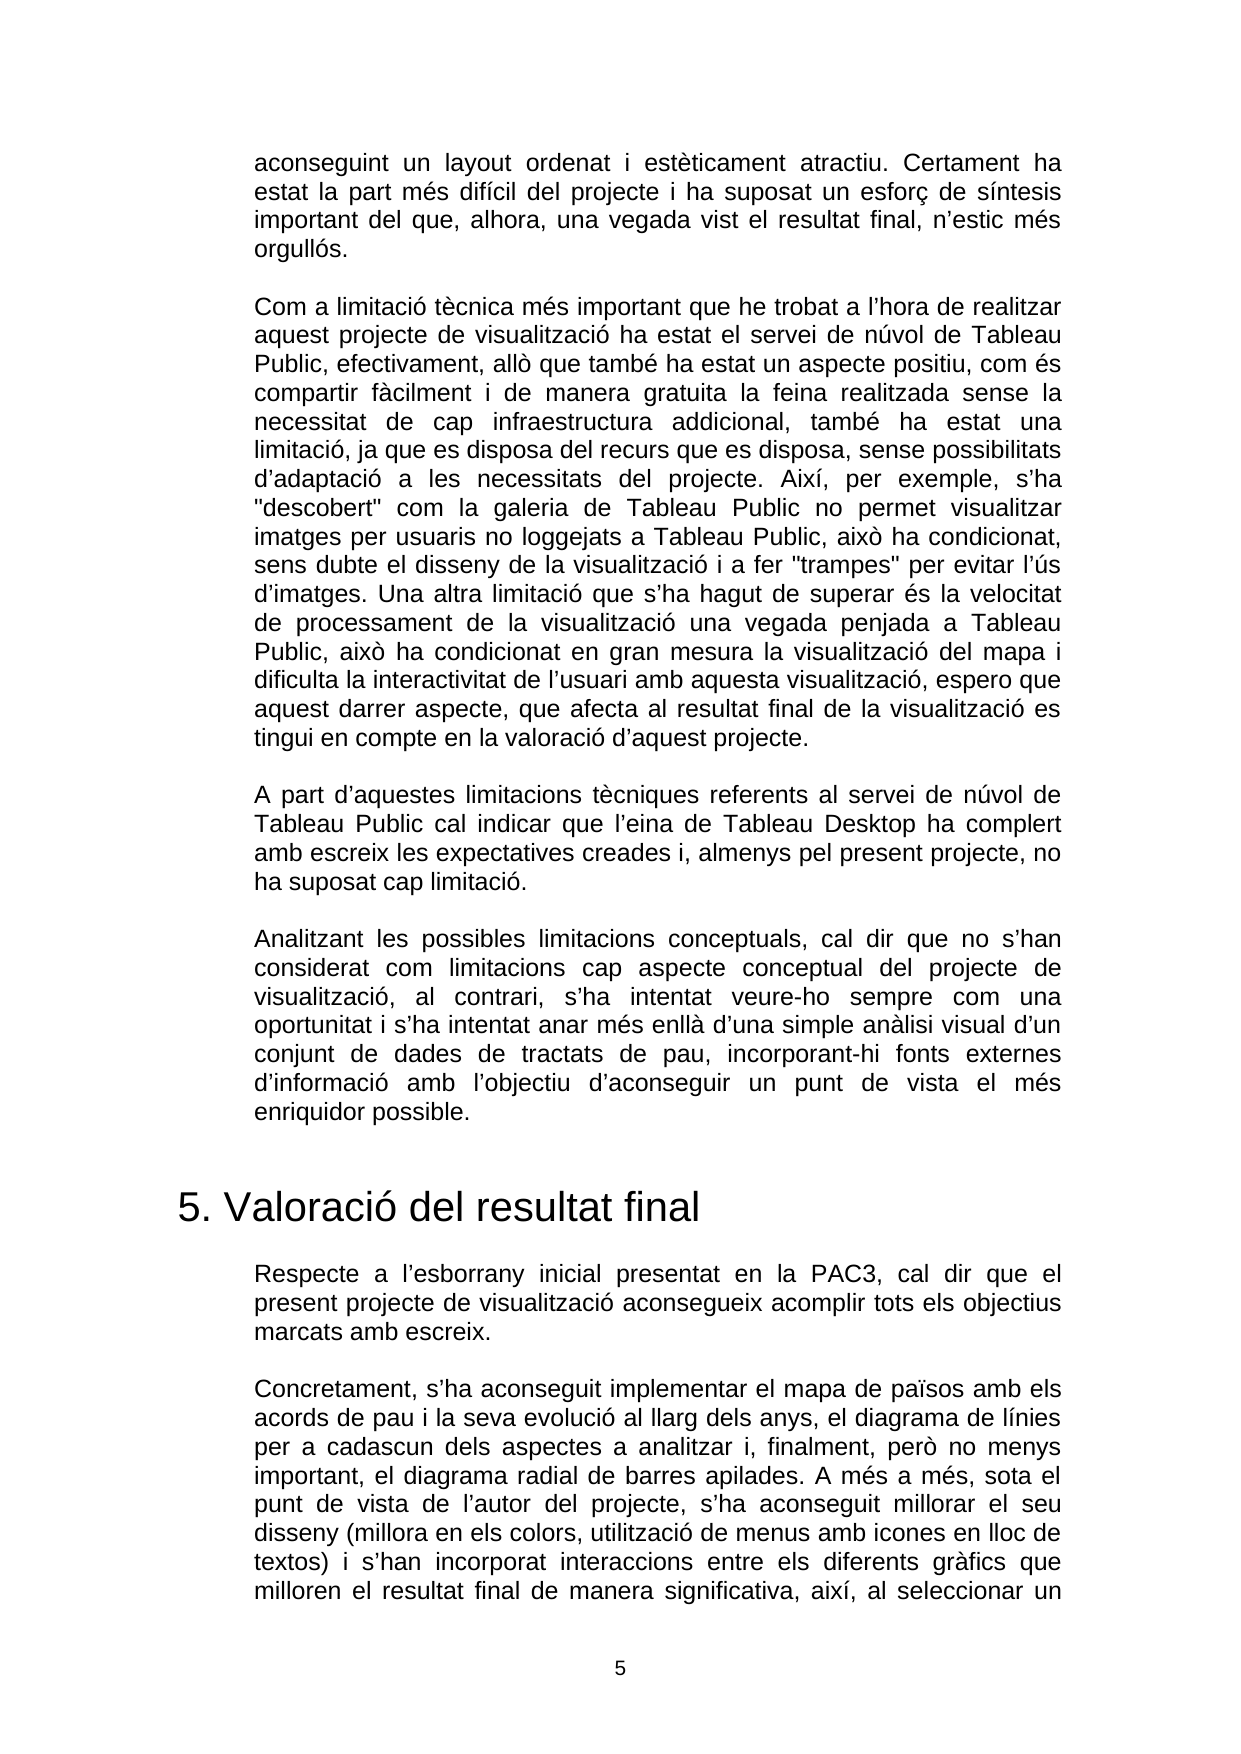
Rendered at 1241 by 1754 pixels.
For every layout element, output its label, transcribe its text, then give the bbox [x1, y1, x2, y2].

text Respecte a l’esborrany inicial presentat en la PAC3, cal dir que el present projecte de visualització aconsegueix acomplir tots els objectius marcats amb escreix. [254, 1259, 1063, 1346]
text A part d’aquestes limitacions tècniques referents al servei de núvol de Tableau Public cal indicar que l’eina de Tableau Desktop ha complert amb escreix les expectatives creades i, almenys pel present projecte, no ha suposat cap limitació. [254, 780, 1063, 895]
text aconseguint un layout ordenat i estèticament atractiu. Certament ha estat la part més difícil del projecte i ha suposat un esforç de síntesis important del que, alhora, una vegada vist el resultat final, n’estic més orgullós. [254, 148, 1063, 263]
text Analitzant les possibles limitacions conceptuals, cal dir que no s’han considerat com limitacions cap aspecte conceptual del projecte de visualització, al contrari, s’ha intentat veure-ho sempre com una oportunitat i s’ha intentat anar més enllà d’una simple anàlisi visual d’un conjunt de dades de tractats de pau, incorporant-hi fonts externes d’informació amb l’objectiu d’aconseguir un punt de vista el més enriquidor possible. [254, 924, 1063, 1125]
text Concretament, s’ha aconseguit implementar el mapa de països amb els acords de pau i la seva evolució al llarg dels anys, el diagrama de línies per a cadascun dels aspectes a analitzar i, finalment, però no menys important, el diagrama radial de barres apilades. A més a més, sota el punt de vista de l’autor del projecte, s’ha aconseguit millorar el seu disseny (millora en els colors, utilització de menus amb icones en lloc de textos) i s’han incorporat interaccions entre els diferents gràfics que milloren el resultat final de manera significativa, així, al seleccionar un [254, 1374, 1063, 1604]
subtitle 5. Valoració del resultat final [177, 1183, 1063, 1231]
text Com a limitació tècnica més important que he trobat a l’hora de realitzar aquest projecte de visualització ha estat el servei de núvol de Tableau Public, efectivament, allò que també ha estat un aspecte positiu, com és compartir fàcilment i de manera gratuita la feina realitzada sense la necessitat de cap infraestructura addicional, també ha estat una limitació, ja que es disposa del recurs que es disposa, sense possibilitats d’adaptació a les necessitats del projecte. Així, per exemple, s’ha "descobert" com la galeria de Tableau Public no permet visualitzar imatges per usuaris no loggejats a Tableau Public, això ha condicionat, sens dubte el disseny de la visualització i a fer "trampes" per evitar l’ús d’imatges. Una altra limitació que s’ha hagut de superar és la velocitat de processament de la visualització una vegada penjada a Tableau Public, això ha condicionat en gran mesura la visualització del mapa i dificulta la interactivitat de l’usuari amb aquesta visualització, espero que aquest darrer aspecte, que afecta al resultat final de la visualització es tingui en compte en la valoració d’aquest projecte. [254, 291, 1063, 751]
